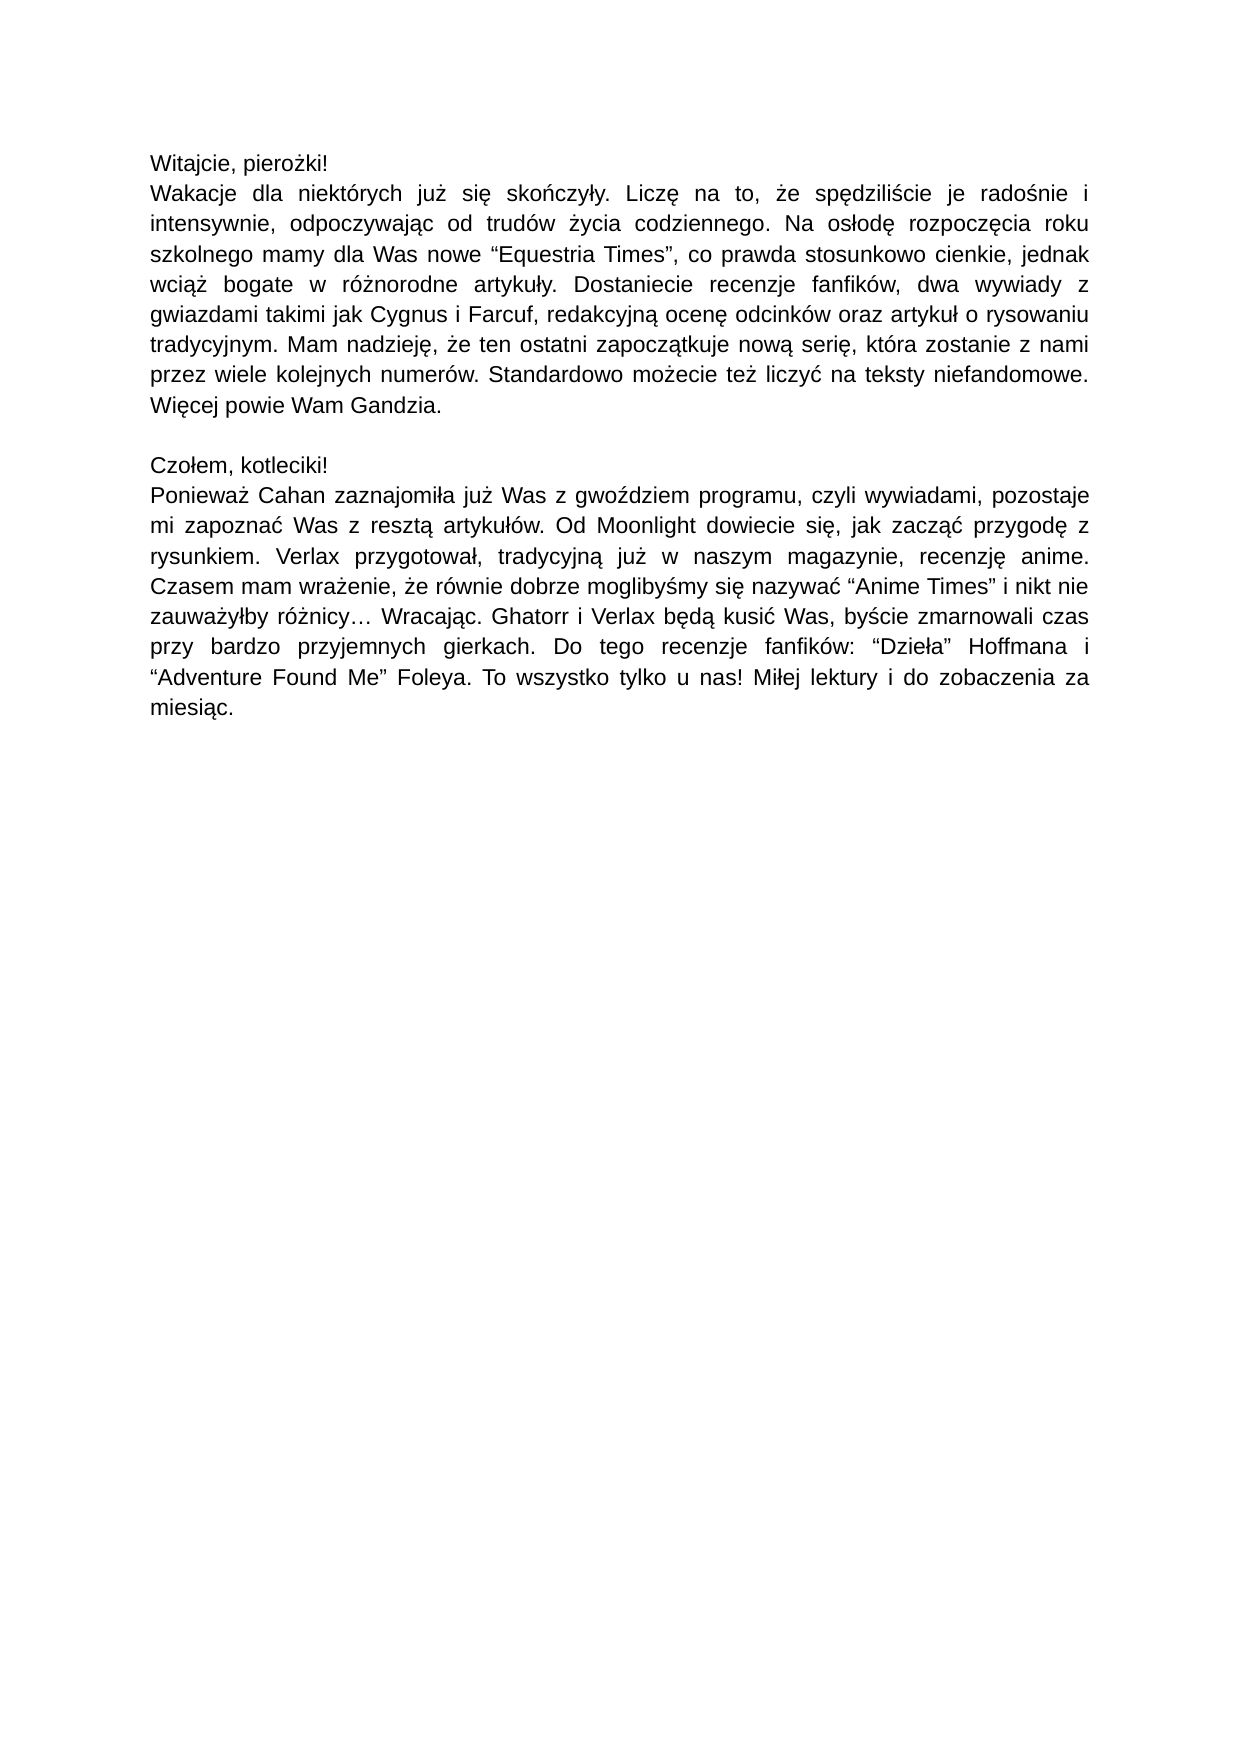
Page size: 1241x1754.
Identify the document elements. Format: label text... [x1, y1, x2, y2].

text Czołem, kotleciki! [150, 452, 1090, 478]
text Wakacje dla niektórych już się skończyły. Liczę na to, że spędziliście je radośnie i intensywnie, odpoczywając od trudów życia codziennego. Na osłodę rozpoczęcia roku szkolnego mamy dla Was nowe “Equestria Times”, co prawda stosunkowo cienkie, jednak wciąż bogate w różnorodne artykuły. Dostaniecie recenzje fanfików, dwa wywiady z gwiazdami takimi jak Cygnus i Farcuf, redakcyjną ocenę odcinków oraz artykuł o rysowaniu tradycyjnym. Mam nadzieję, że ten ostatni zapoczątkuje nową serię, która zostanie z nami przez wiele kolejnych numerów. Standardowo możecie też liczyć na teksty niefandomowe. Więcej powie Wam Gandzia. [150, 180, 1090, 418]
text Ponieważ Cahan zaznajomiła już Was z gwoździem programu, czyli wywiadami, pozostaje mi zapoznać Was z resztą artykułów. Od Moonlight dowiecie się, jak zacząć przygodę z rysunkiem. Verlax przygotował, tradycyjną już w naszym magazynie, recenzję anime. Czasem mam wrażenie, że równie dobrze moglibyśmy się nazywać “Anime Times” i nikt nie zauważyłby różnicy… Wracając. Ghatorr i Verlax będą kusić Was, byście zmarnowali czas przy bardzo przyjemnych gierkach. Do tego recenzje fanfików: “Dzieła” Hoffmana i “Adventure Found Me” Foleya. To wszystko tylko u nas! Miłej lektury i do zobaczenia za miesiąc. [150, 482, 1090, 720]
text Witajcie, pierożki! [150, 150, 1090, 176]
